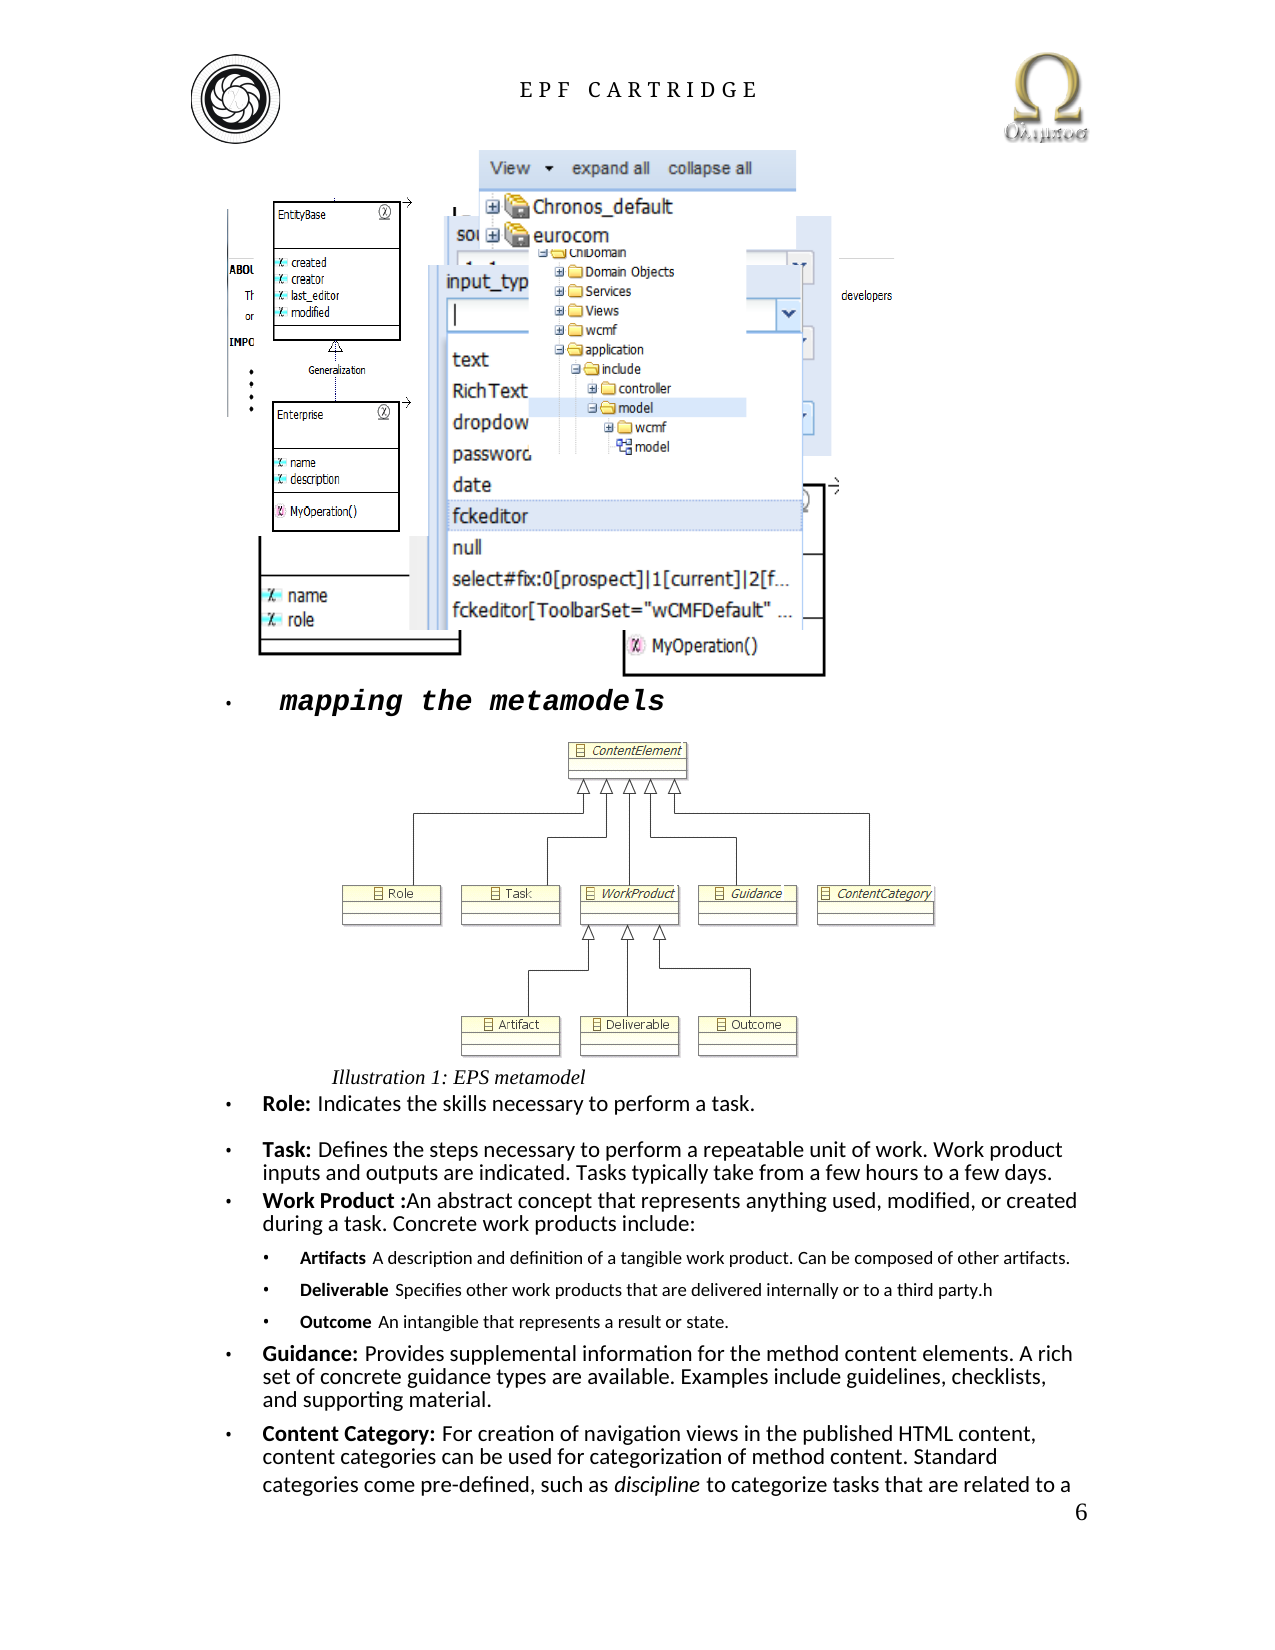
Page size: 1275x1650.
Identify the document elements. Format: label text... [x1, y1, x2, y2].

list Content Category: For creation of navigation views in the published HTML content, content categories can be used for categorization of method content. Standard categories come pre-defined, such as discipline to categorize tasks that are related to a [225, 1419, 1087, 1498]
list Role: Indicates the skills necessary to perform a task. [225, 719, 1087, 1117]
picture [227, 150, 895, 686]
picture [191, 54, 281, 144]
list Work Product :An abstract concept that represents anything used, modified, or created during a task. Concrete work products include: [225, 1192, 1087, 1237]
list Deliverable Specifies other work products that are delivered internally or to a third party.h [262, 1274, 1087, 1302]
list Artifacts A description and definition of a tangible work product. Can be composed of other artifacts. [262, 1242, 1087, 1270]
list Task: Defines the steps necessary to perform a repeatable unit of work. Work product inputs and outputs are indicated. Tasks typically take from a few hours to a few days. [225, 1135, 1087, 1186]
picture [1000, 50, 1090, 143]
list Illustration 1: EPS metamodel [332, 1067, 943, 1089]
list Outcome An intangible that represents a result or state. [262, 1306, 1087, 1334]
list Guidance: Provides supplemental information for the method content elements. A rich set of concrete guidance types are available. Examples include guidelines, checklists, and supporting material. [225, 1339, 1087, 1413]
